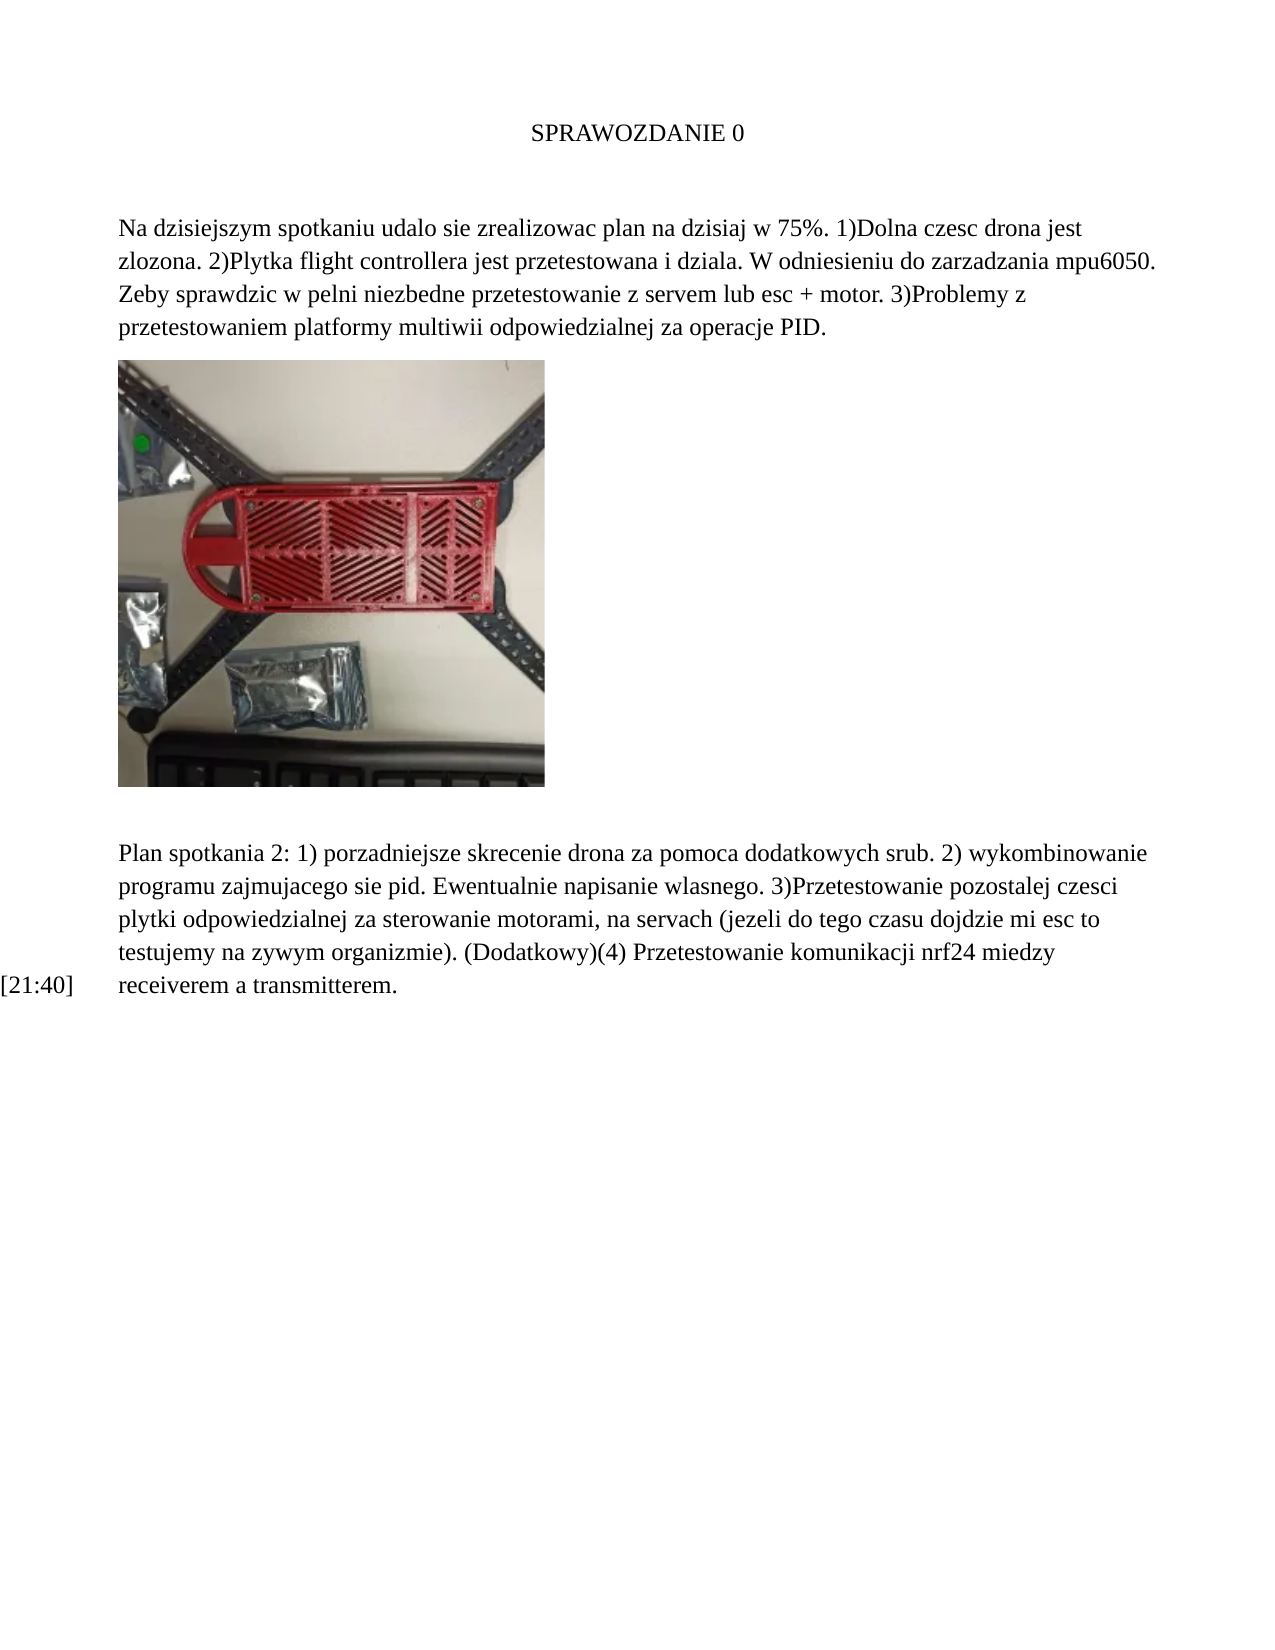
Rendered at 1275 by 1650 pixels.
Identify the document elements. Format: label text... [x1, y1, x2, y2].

text SPRAWOZDANIE 0 [118, 118, 1157, 147]
picture [118, 360, 545, 787]
list Plan spotkania 2: 1) porzadniejsze skrecenie drona za pomoca dodatkowych srub. 2) wykombinowanie programu zajmujacego sie pid. Ewentualnie napisanie wlasnego. 3)Przetestowanie pozostalej czesci plytki odpowiedzialnej za sterowanie motorami, na servach (jezeli do tego czasu dojdzie mi esc to testujemy na zywym organizmie). (Dodatkowy)(4) Przetestowanie komunikacji nrf24 miedzy receiverem a transmitterem. [118, 838, 1157, 999]
text Na dzisiejszym spotkaniu udalo sie zrealizowac plan na dzisiaj w 75%. 1)Dolna czesc drona jest zlozona. 2)Plytka flight controllera jest przetestowana i dziala. W odniesieniu do zarzadzania mpu6050. Zeby sprawdzic w pelni niezbedne przetestowanie z servem lub esc + motor. 3)Problemy z przetestowaniem platformy multiwii odpowiedzialnej za operacje PID. [118, 213, 1157, 341]
list [21:40] [0, 971, 87, 999]
